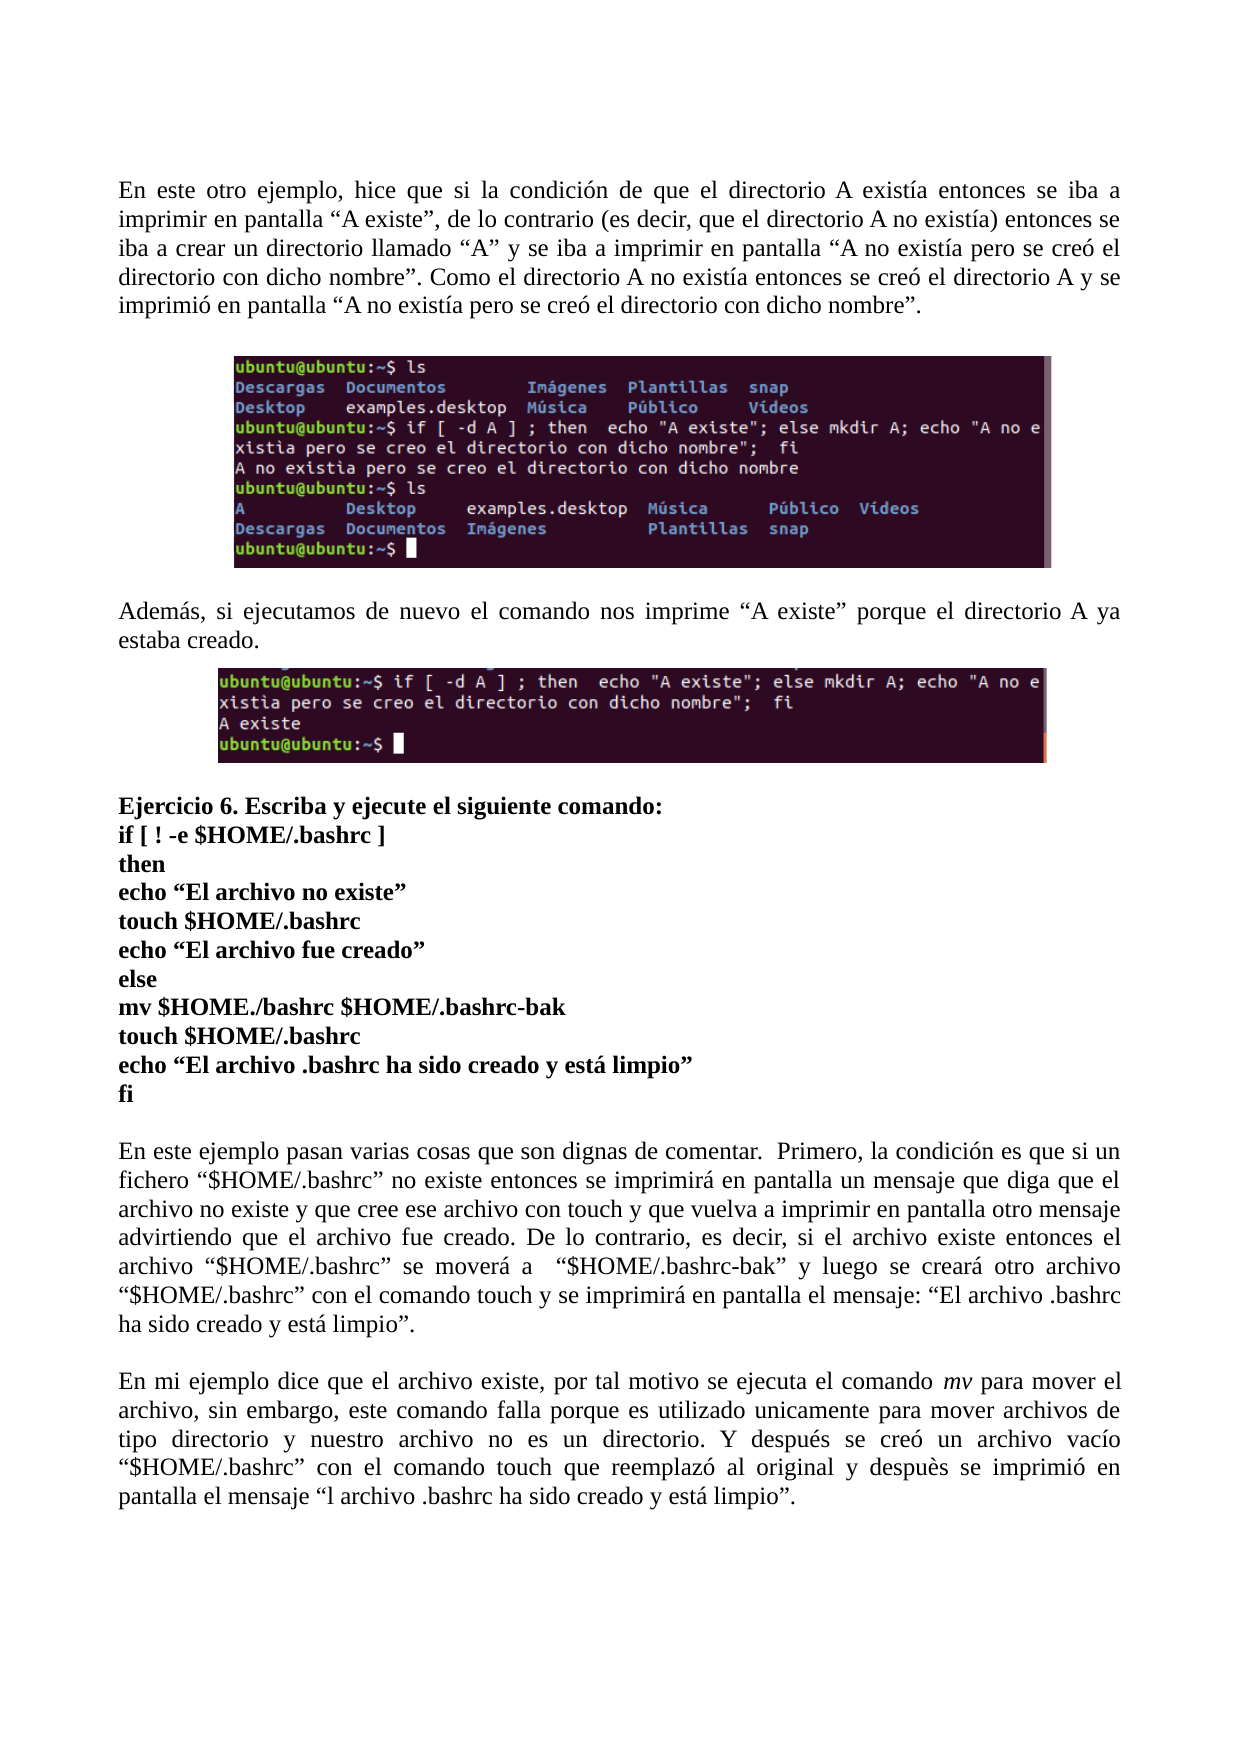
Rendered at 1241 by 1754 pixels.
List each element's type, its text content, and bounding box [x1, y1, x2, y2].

picture [218, 668, 1047, 763]
text echo “El archivo .bashrc ha sido creado y está limpio” [118, 1050, 1122, 1079]
picture [233, 356, 1052, 568]
text echo “El archivo fue creado” [118, 935, 1122, 964]
text touch $HOME/.bashrc [118, 1021, 1122, 1050]
text fi [118, 1079, 1122, 1107]
text En mi ejemplo dice que el archivo existe, por tal motivo se ejecuta el comando mv para mover el archivo, sin embargo, este comando falla porque es utilizado unicamente para mover archivos de tipo directorio y nuestro archivo no es un directorio. Y después se creó un archivo vacío “$HOME/.bashrc” con el comando touch que reemplazó al original y despuès se imprimió en pantalla el mensaje “l archivo .bashrc ha sido creado y está limpio”. [118, 1366, 1122, 1510]
text if [ ! -e $HOME/.bashrc ] [118, 820, 1122, 849]
text then [118, 849, 1122, 877]
text touch $HOME/.bashrc [118, 906, 1122, 935]
text Ejercicio 6. Escriba y ejecute el siguiente comando: [118, 791, 1122, 820]
text En este ejemplo pasan varias cosas que son dignas de comentar. Primero, la condición es que si un fichero “$HOME/.bashrc” no existe entonces se imprimirá en pantalla un mensaje que diga que el archivo no existe y que cree ese archivo con touch y que vuelva a imprimir en pantalla otro mensaje advirtiendo que el archivo fue creado. De lo contrario, es decir, si el archivo existe entonces el archivo “$HOME/.bashrc” se moverá a “$HOME/.bashrc-bak” y luego se creará otro archivo “$HOME/.bashrc” con el comando touch y se imprimirá en pantalla el mensaje: “El archivo .bashrc ha sido creado y está limpio”. [118, 1136, 1122, 1337]
text else [118, 964, 1122, 992]
text En este otro ejemplo, hice que si la condición de que el directorio A existía entonces se iba a imprimir en pantalla “A existe”, de lo contrario (es decir, que el directorio A no existía) entonces se iba a crear un directorio llamado “A” y se iba a imprimir en pantalla “A no existía pero se creó el directorio con dicho nombre”. Como el directorio A no existía entonces se creó el directorio A y se imprimió en pantalla “A no existía pero se creó el directorio con dicho nombre”. [118, 176, 1122, 319]
text Además, si ejecutamos de nuevo el comando nos imprime “A existe” porque el directorio A ya estaba creado. [118, 596, 1122, 654]
text echo “El archivo no existe” [118, 877, 1122, 906]
text mv $HOME./bashrc $HOME/.bashrc-bak [118, 992, 1122, 1021]
